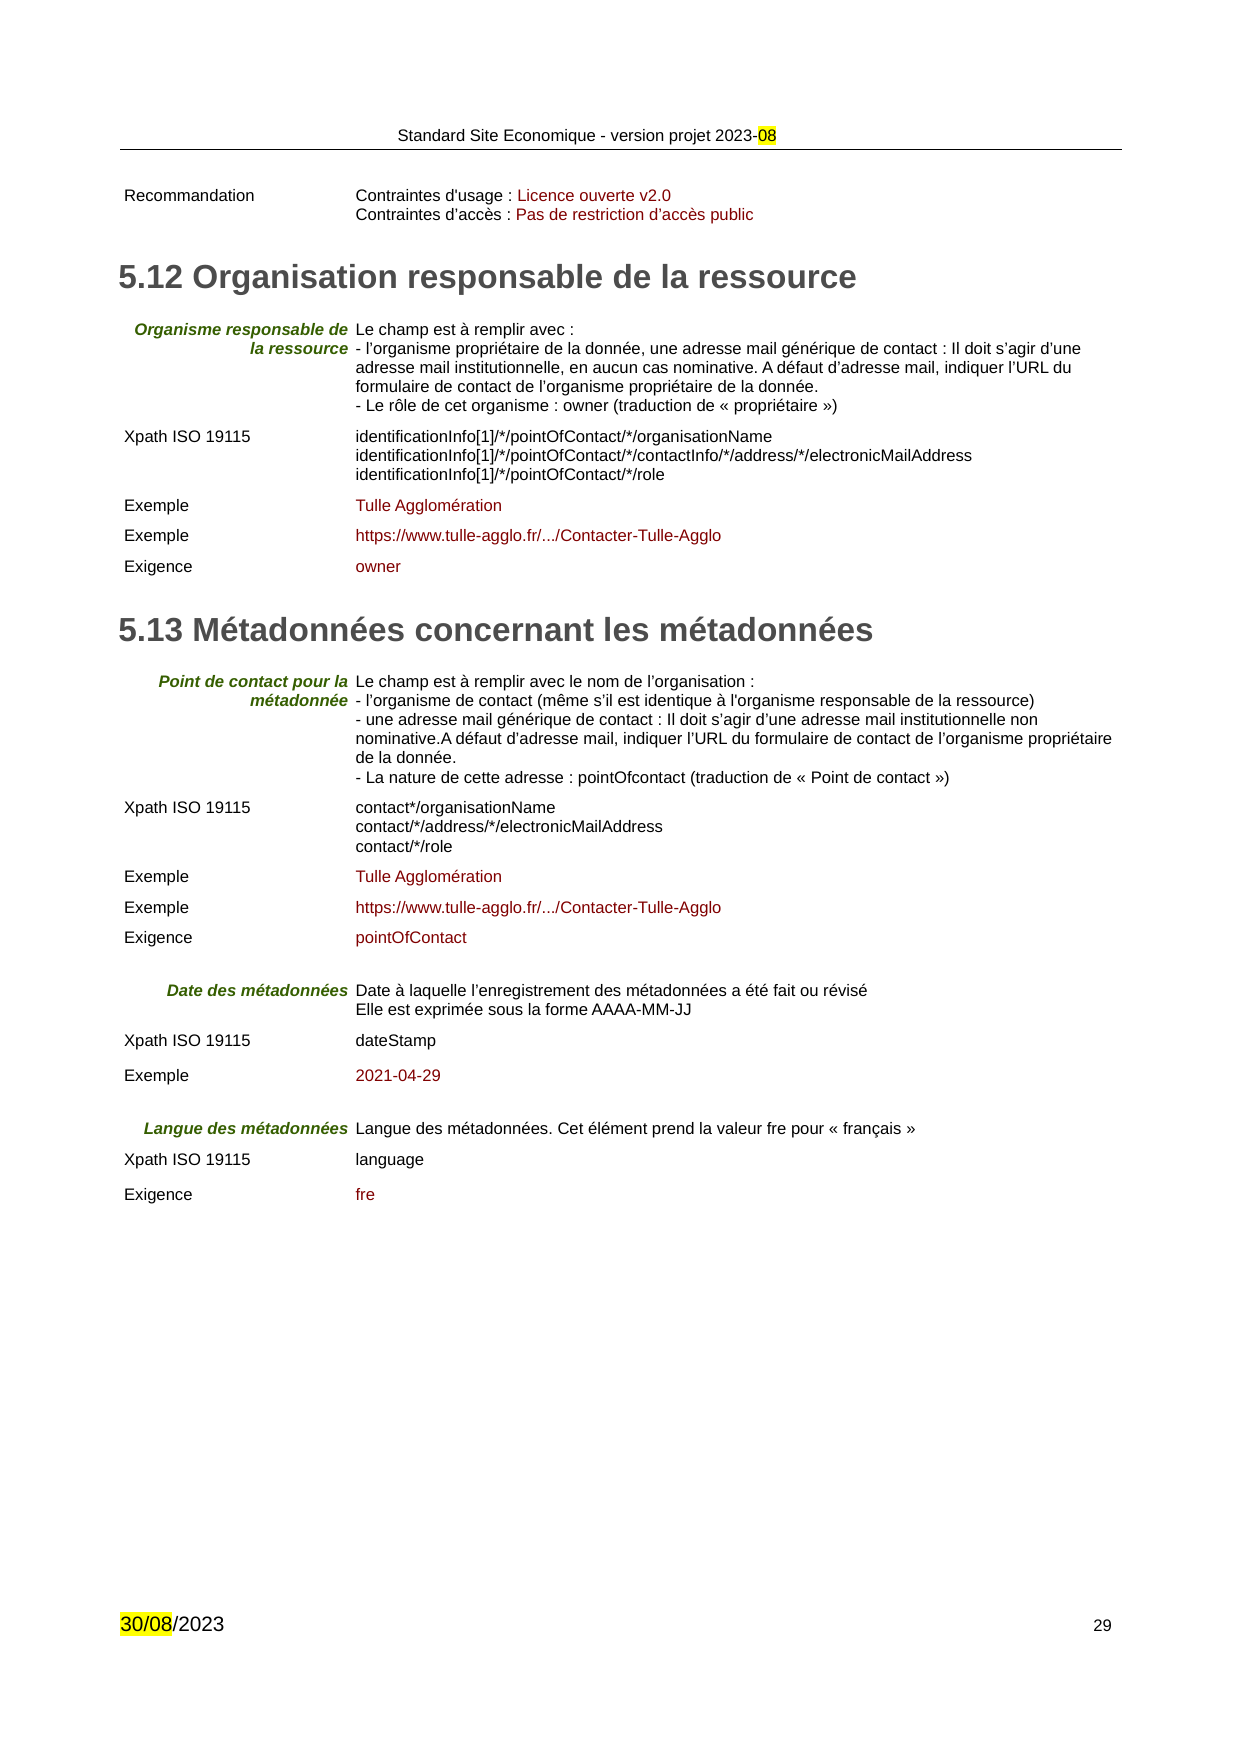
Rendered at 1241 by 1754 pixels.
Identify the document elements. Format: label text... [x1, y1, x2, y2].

table_cell Xpath ISO 19115 [118, 1144, 355, 1179]
table_header Langue des métadonnées. Cet élément prend la valeur fre pour « français » [355, 1113, 1122, 1144]
table_cell Exemple [118, 1060, 355, 1091]
table_cell https://www.tulle-agglo.fr/.../Contacter-Tulle-Agglo [355, 892, 1122, 923]
table_cell Exigence [118, 1179, 355, 1209]
table_cell Xpath ISO 19115 [118, 1025, 355, 1060]
table_header Organisme responsable de la ressource [118, 314, 355, 421]
table_cell Xpath ISO 19115 [118, 421, 355, 490]
table_cell Exemple [118, 861, 355, 892]
table_cell fre [355, 1179, 1122, 1209]
table_cell Exigence [118, 923, 355, 953]
table_header Date à laquelle l’enregistrement des métadonnées a été fait ou révisé Elle est exprimée sous la forme AAAA-MM-JJ [355, 975, 1122, 1025]
table_cell https://www.tulle-agglo.fr/.../Contacter-Tulle-Agglo [355, 521, 1122, 551]
table_cell language [355, 1144, 1122, 1179]
table_header Point de contact pour la métadonnée [118, 666, 355, 792]
table_cell pointOfContact [355, 923, 1122, 953]
table_header Le champ est à remplir avec le nom de l’organisation : - l’organisme de contact (même s’il est identique à l'organisme responsable de la ressource) - une adresse mail générique de contact : Il doit s’agir d’une adresse mail institutionnelle non nominative.A défaut d’adresse mail, indiquer l’URL du formulaire de contact de l’organisme propriétaire de la donnée. - La nature de cette adresse : pointOfcontact (traduction de « Point de contact ») [355, 666, 1122, 792]
table_cell Recommandation [118, 180, 355, 229]
table_cell Tulle Agglomération [355, 490, 1122, 521]
table_cell Contraintes d'usage : Licence ouverte v2.0 Contraintes d’accès : Pas de restriction d’accès public [355, 180, 1122, 229]
table_cell Tulle Agglomération [355, 861, 1122, 892]
table_header Date des métadonnées [118, 975, 355, 1025]
table_cell identificationInfo[1]/*/pointOfContact/*/organisationName identificationInfo[1]/*/pointOfContact/*/contactInfo/*/address/*/electronicMailAddress identificationInfo[1]/*/pointOfContact/*/role [355, 421, 1122, 490]
table_cell Xpath ISO 19115 [118, 793, 355, 861]
subtitle 5.12 Organisation responsable de la ressource [118, 257, 1122, 296]
table_cell contact*/organisationName contact/*/address/*/electronicMailAddress contact/*/role [355, 793, 1122, 861]
table_cell Exemple [118, 892, 355, 923]
table_cell Exemple [118, 490, 355, 521]
table_cell 2021-04-29 [355, 1060, 1122, 1091]
table_header Langue des métadonnées [118, 1113, 355, 1144]
subtitle 5.13 Métadonnées concernant les métadonnées [118, 610, 1122, 648]
table_cell Exemple [118, 521, 355, 551]
table_cell dateStamp [355, 1025, 1122, 1060]
table_cell owner [355, 551, 1122, 582]
table_header Le champ est à remplir avec : - l’organisme propriétaire de la donnée, une adresse mail générique de contact : Il doit s’agir d’une adresse mail institutionnelle, en aucun cas nominative. A défaut d’adresse mail, indiquer l’URL du formulaire de contact de l’organisme propriétaire de la donnée. - Le rôle de cet organisme : owner (traduction de « propriétaire ») [355, 314, 1122, 421]
table_cell Exigence [118, 551, 355, 582]
